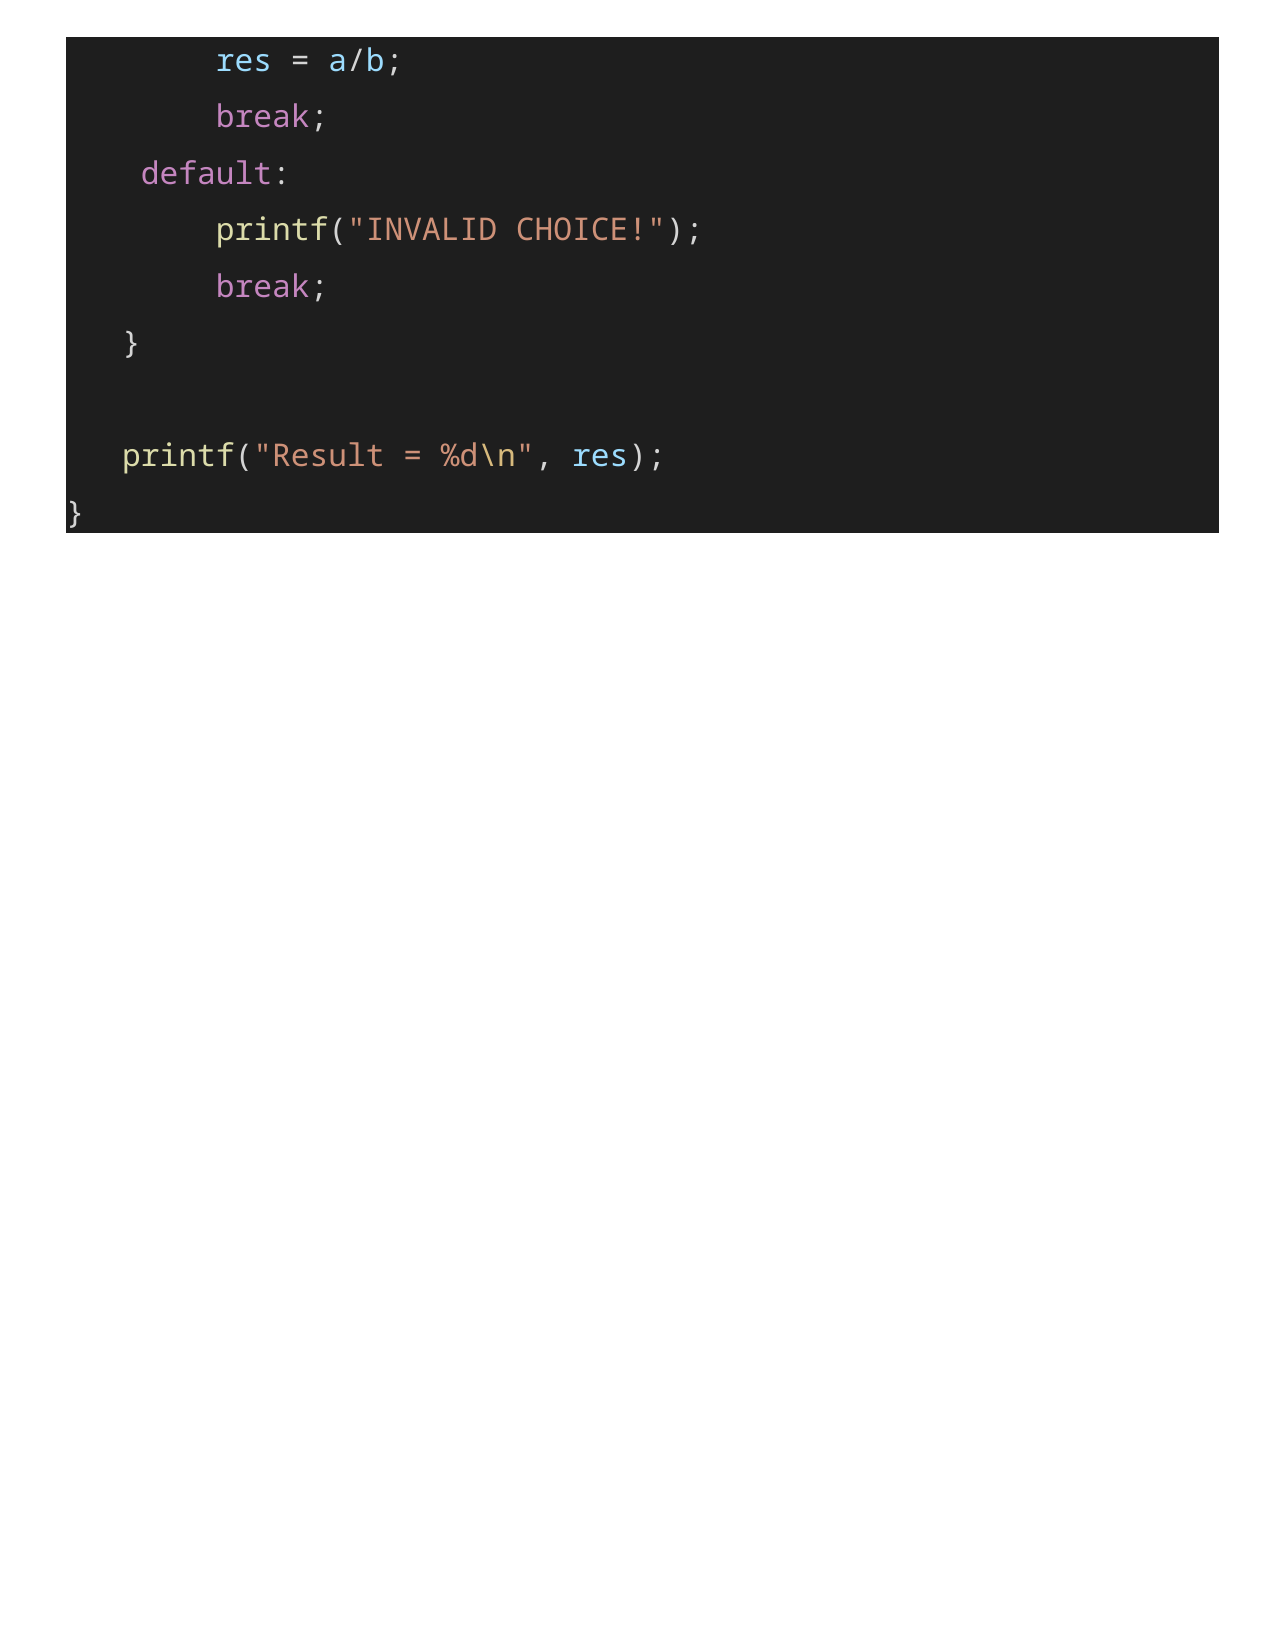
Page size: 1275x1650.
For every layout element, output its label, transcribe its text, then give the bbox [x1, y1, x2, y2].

text res = a/b; [66, 37, 1219, 80]
text printf("Result = %d\n", res); [66, 433, 1219, 476]
text printf("INVALID CHOICE!"); [66, 207, 1219, 250]
text default: [66, 151, 1219, 193]
text break; [66, 264, 1219, 306]
text } [66, 490, 1219, 533]
text } [66, 320, 1219, 363]
text break; [66, 94, 1219, 137]
